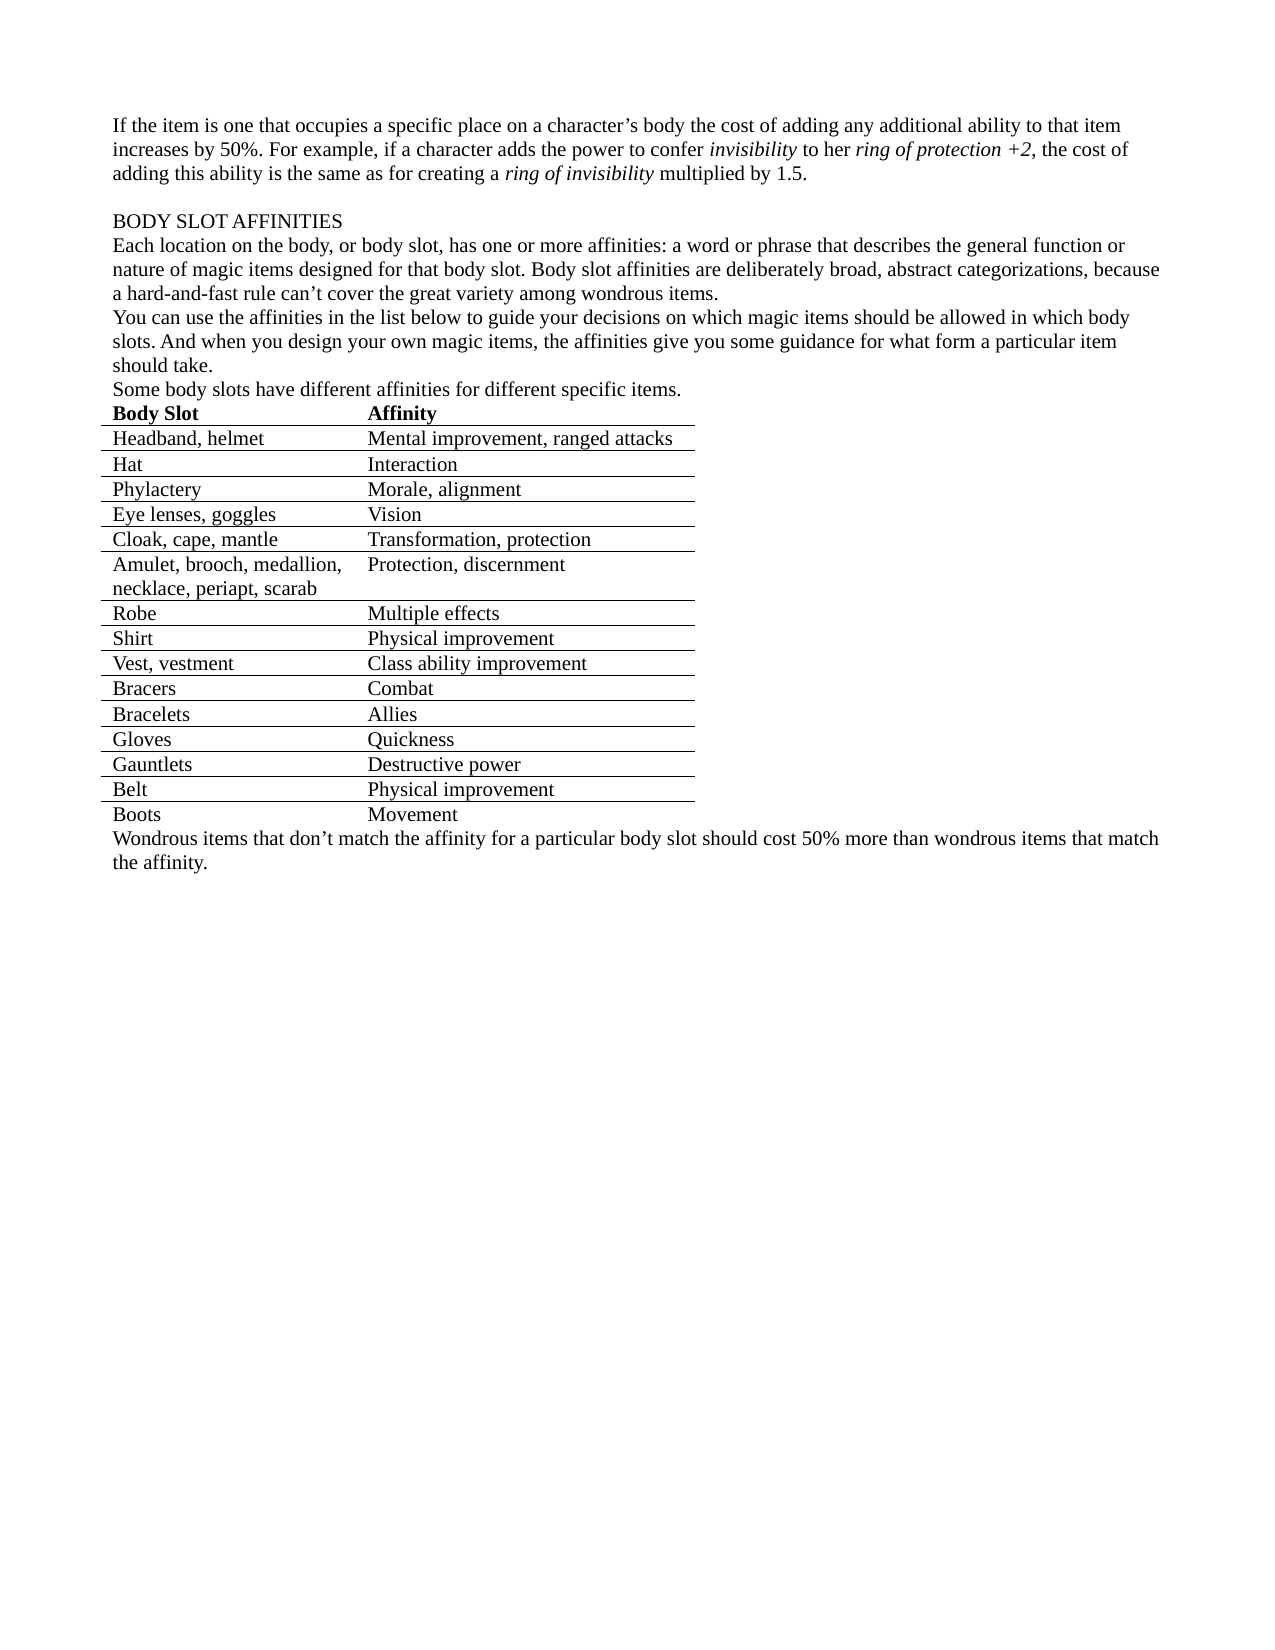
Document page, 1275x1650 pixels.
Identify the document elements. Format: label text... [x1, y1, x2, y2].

table_cell Shirt [101, 626, 356, 650]
table_cell Belt [101, 777, 356, 801]
table_cell Physical improvement [356, 777, 695, 801]
text You can use the affinities in the list below to guide your decisions on which magic items should be allowed in which body slots. And when you design your own magic items, the affinities give you some guidance for what form a particular item should take. [112, 305, 1162, 377]
table_cell Hat [101, 451, 356, 476]
table_cell Gauntlets [101, 752, 356, 776]
table_cell Allies [356, 701, 695, 726]
text Wondrous items that don’t match the affinity for a particular body slot should cost 50% more than wondrous items that match the affinity. [112, 826, 1162, 874]
table_cell Destructive power [356, 752, 695, 776]
table_cell Combat [356, 676, 695, 700]
text Each location on the body, or body slot, has one or more affinities: a word or phrase that describes the general function or nature of magic items designed for that body slot. Body slot affinities are deliberately broad, abstract categorizations, because a hard-and-fast rule can’t cover the great variety among wondrous items. [112, 233, 1162, 305]
table_cell Robe [101, 601, 356, 625]
table_cell Transformation, protection [356, 527, 695, 551]
table_cell Multiple effects [356, 601, 695, 625]
table_header Affinity [356, 401, 695, 425]
text BODY SLOT AFFINITIES [112, 209, 1162, 233]
table_cell Morale, alignment [356, 477, 695, 501]
table_cell Movement [356, 802, 695, 826]
table_cell Vision [356, 502, 695, 526]
table_header Body Slot [101, 401, 356, 425]
table_cell Mental improvement, ranged attacks [356, 426, 695, 450]
table_cell Class ability improvement [356, 651, 695, 675]
table_cell Cloak, cape, mantle [101, 527, 356, 551]
text Some body slots have different affinities for different specific items. [112, 377, 1162, 401]
table_cell Bracelets [101, 701, 356, 726]
table_cell Bracers [101, 676, 356, 700]
text If the item is one that occupies a specific place on a character’s body the cost of adding any additional ability to that item increases by 50%. For example, if a character adds the power to confer invisibility to her ring of protection +2, the cost of adding this ability is the same as for creating a ring of invisibility multiplied by 1.5. [112, 112, 1162, 185]
table_cell Phylactery [101, 477, 356, 501]
table_cell Protection, discernment [356, 552, 695, 600]
table_cell Interaction [356, 451, 695, 476]
table_cell Gloves [101, 727, 356, 751]
table_cell Eye lenses, goggles [101, 502, 356, 526]
table_cell Quickness [356, 727, 695, 751]
table_cell Headband, helmet [101, 426, 356, 450]
table_cell Amulet, brooch, medallion, necklace, periapt, scarab [101, 552, 356, 600]
table_cell Physical improvement [356, 626, 695, 650]
table_cell Vest, vestment [101, 651, 356, 675]
table_cell Boots [101, 802, 356, 826]
